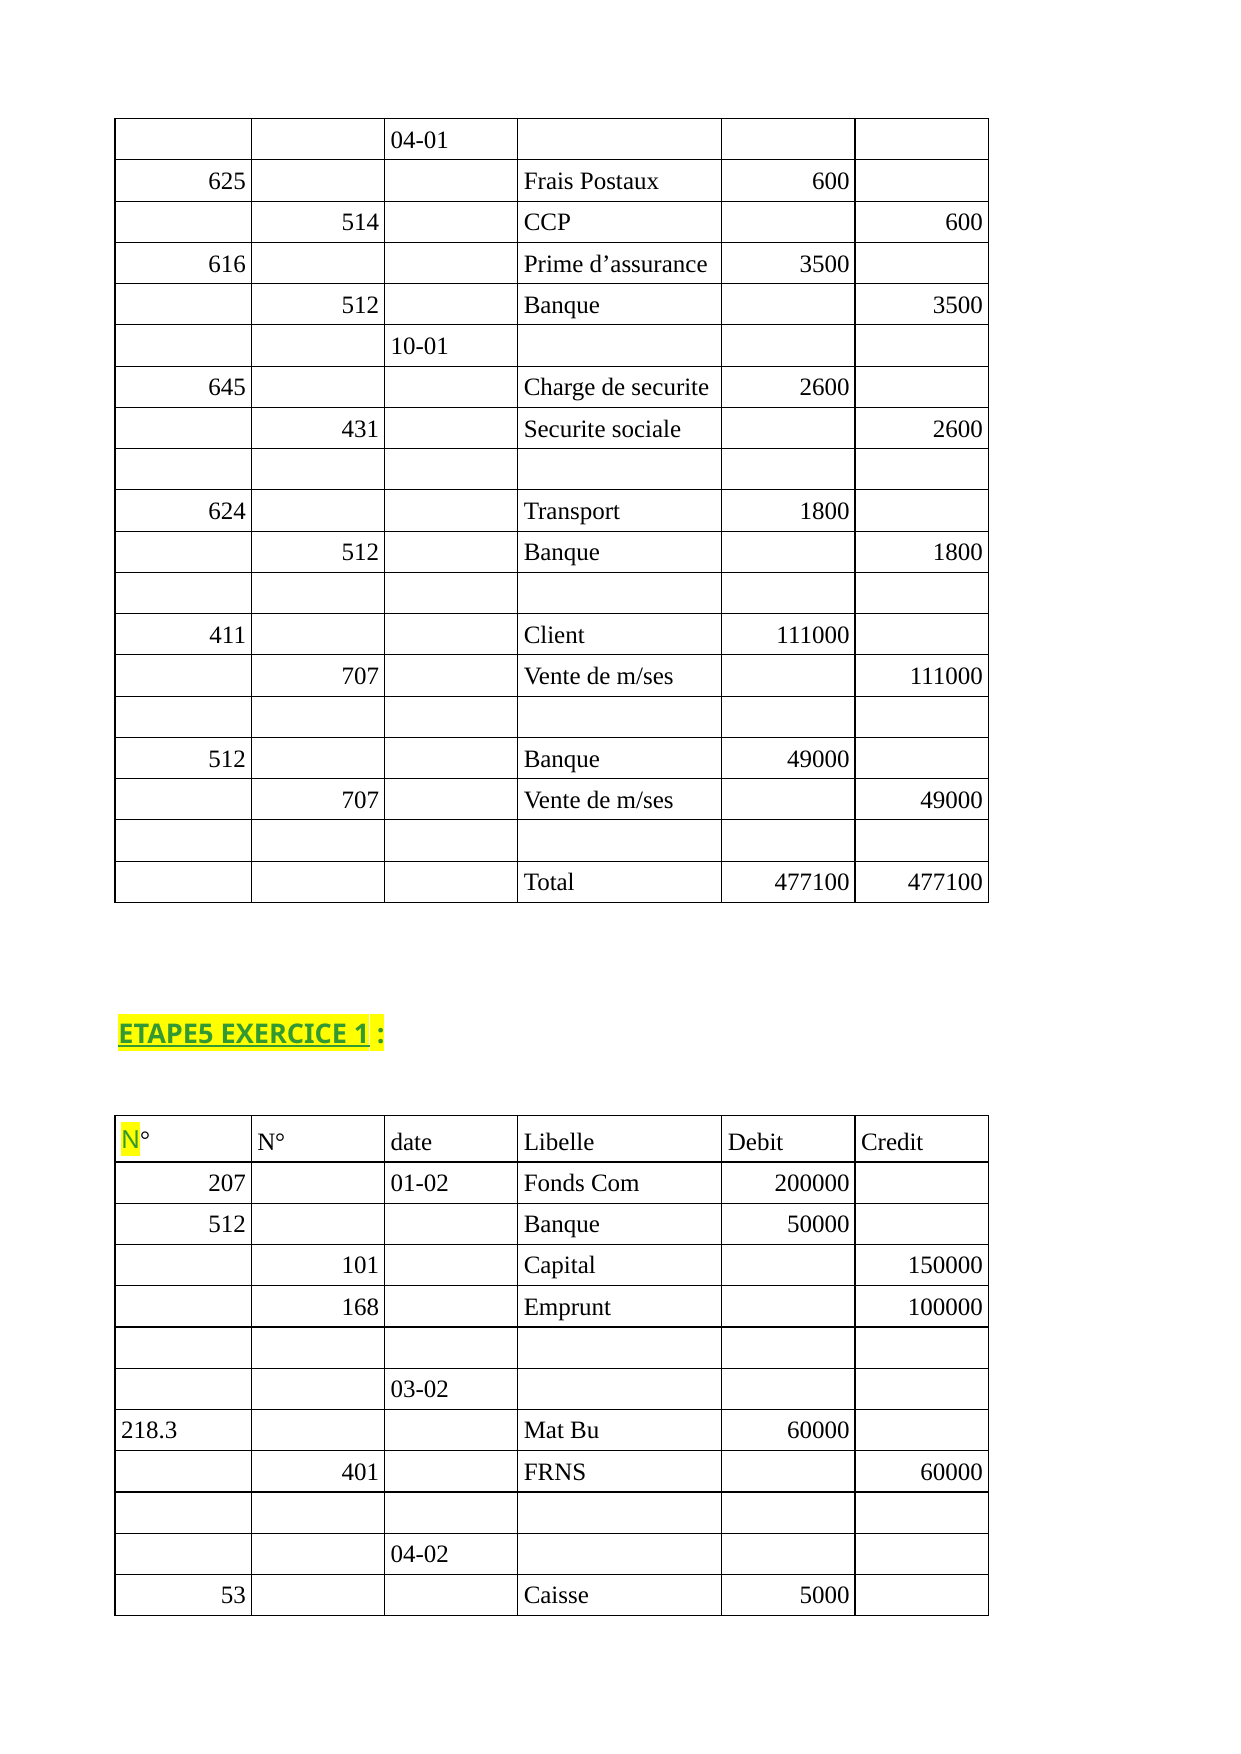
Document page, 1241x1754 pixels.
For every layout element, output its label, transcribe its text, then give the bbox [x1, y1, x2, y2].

table_cell [116, 449, 251, 489]
table_cell [518, 449, 721, 489]
table_header N° [252, 1116, 384, 1161]
table_cell [252, 1575, 384, 1615]
table_cell [385, 367, 517, 407]
table_cell 04-01 [385, 119, 517, 159]
table_cell [856, 1163, 988, 1203]
table_cell 168 [252, 1286, 384, 1326]
table_cell 600 [856, 202, 988, 242]
table_cell 01-02 [385, 1163, 517, 1203]
table_cell [116, 119, 251, 159]
table_cell 150000 [856, 1245, 988, 1285]
table_cell Client [518, 614, 721, 654]
table_cell [252, 1328, 384, 1368]
table_cell Frais Postaux [518, 160, 721, 201]
table_cell [252, 862, 384, 902]
table_cell [116, 1534, 251, 1574]
table_cell [385, 697, 517, 737]
table_cell [856, 1575, 988, 1615]
table_cell 3500 [722, 243, 854, 283]
table_cell [518, 1534, 721, 1574]
table_cell 3500 [856, 284, 988, 324]
table_cell [856, 243, 988, 283]
table_cell [722, 1286, 854, 1326]
table_cell 60000 [856, 1451, 988, 1491]
table_cell [722, 697, 854, 737]
table_cell [252, 738, 384, 778]
table_cell [856, 1534, 988, 1574]
table_cell 600 [722, 160, 854, 201]
table_cell Emprunt [518, 1286, 721, 1326]
table_cell Banque [518, 532, 721, 572]
table_cell [252, 820, 384, 861]
table_cell [722, 325, 854, 366]
table_cell 477100 [856, 862, 988, 902]
table_cell [518, 1369, 721, 1409]
table_cell [856, 820, 988, 861]
table_cell 1800 [722, 490, 854, 531]
table_cell [385, 862, 517, 902]
table_cell [252, 367, 384, 407]
table_cell [385, 490, 517, 531]
table_cell [722, 1493, 854, 1533]
table_cell [116, 408, 251, 448]
table_cell [722, 532, 854, 572]
table_cell 707 [252, 779, 384, 819]
table_cell 616 [116, 243, 251, 283]
table_cell 624 [116, 490, 251, 531]
table_cell [252, 243, 384, 283]
table_cell [856, 490, 988, 531]
table_header N° [116, 1116, 251, 1161]
table_cell [252, 490, 384, 531]
table_cell [116, 573, 251, 613]
table_cell [116, 862, 251, 902]
table_cell 431 [252, 408, 384, 448]
table_cell [722, 573, 854, 613]
table_cell Capital [518, 1245, 721, 1285]
table_cell [518, 820, 721, 861]
table_cell [385, 1245, 517, 1285]
table_cell 111000 [722, 614, 854, 654]
table_header Credit [856, 1116, 988, 1161]
table_cell [385, 573, 517, 613]
table_cell Fonds Com [518, 1163, 721, 1203]
table_cell 512 [116, 1204, 251, 1244]
table_cell 512 [252, 532, 384, 572]
table_cell 111000 [856, 655, 988, 696]
table_cell [722, 284, 854, 324]
table_cell 707 [252, 655, 384, 696]
table_cell [722, 119, 854, 159]
table_cell [252, 1534, 384, 1574]
table_cell 512 [252, 284, 384, 324]
table_cell [385, 779, 517, 819]
table_cell [856, 449, 988, 489]
table_cell [252, 697, 384, 737]
table_cell [116, 1369, 251, 1409]
table_cell [856, 738, 988, 778]
table_cell [116, 1286, 251, 1326]
table_cell [722, 820, 854, 861]
table_cell 60000 [722, 1410, 854, 1450]
table_cell [252, 119, 384, 159]
table_cell Banque [518, 738, 721, 778]
table_cell [856, 1493, 988, 1533]
table_cell [385, 655, 517, 696]
table_cell [856, 160, 988, 201]
table_cell [385, 738, 517, 778]
table_cell [856, 573, 988, 613]
table_cell [385, 449, 517, 489]
table_cell [385, 1493, 517, 1533]
table_cell 101 [252, 1245, 384, 1285]
table_cell [722, 1451, 854, 1491]
table_cell [116, 1451, 251, 1491]
table_cell [518, 325, 721, 366]
table_cell Vente de m/ses [518, 779, 721, 819]
table_cell [385, 1328, 517, 1368]
table_cell CCP [518, 202, 721, 242]
table_cell 2600 [856, 408, 988, 448]
table_cell [116, 655, 251, 696]
table_cell FRNS [518, 1451, 721, 1491]
table_cell [518, 573, 721, 613]
table_cell [385, 284, 517, 324]
table_cell 200000 [722, 1163, 854, 1203]
table_cell [252, 573, 384, 613]
table_cell [856, 1369, 988, 1409]
table_cell [385, 1410, 517, 1450]
table_cell [385, 1204, 517, 1244]
table_cell [385, 820, 517, 861]
table_cell Caisse [518, 1575, 721, 1615]
table_cell [116, 325, 251, 366]
table_cell [518, 119, 721, 159]
table_cell 2600 [722, 367, 854, 407]
table_cell 100000 [856, 1286, 988, 1326]
table_cell [116, 1493, 251, 1533]
table_cell Prime d’assurance [518, 243, 721, 283]
table_cell 218.3 [116, 1410, 251, 1450]
table_cell 1800 [856, 532, 988, 572]
table_cell [856, 1328, 988, 1368]
table_cell [385, 160, 517, 201]
table_cell [385, 1575, 517, 1615]
table_cell [722, 1245, 854, 1285]
table_cell 207 [116, 1163, 251, 1203]
table_cell [252, 1493, 384, 1533]
table_cell [252, 1410, 384, 1450]
table_cell [385, 614, 517, 654]
table_cell 625 [116, 160, 251, 201]
table_cell 50000 [722, 1204, 854, 1244]
table_cell [385, 243, 517, 283]
table_cell Vente de m/ses [518, 655, 721, 696]
table_cell 5000 [722, 1575, 854, 1615]
table_cell [116, 1245, 251, 1285]
table_cell 512 [116, 738, 251, 778]
table_cell [722, 202, 854, 242]
table_cell [722, 779, 854, 819]
table_cell [252, 1369, 384, 1409]
table_cell Mat Bu [518, 1410, 721, 1450]
table_cell 514 [252, 202, 384, 242]
table_cell [252, 449, 384, 489]
subtitle ETAPE5 Exercice 1 : [118, 1014, 1122, 1051]
table_cell [518, 697, 721, 737]
table_header Debit [722, 1116, 854, 1161]
table_cell [116, 820, 251, 861]
table_cell [116, 202, 251, 242]
table_header Libelle [518, 1116, 721, 1161]
table_cell 49000 [856, 779, 988, 819]
table_cell [385, 1286, 517, 1326]
table_cell [116, 779, 251, 819]
table_cell [252, 1204, 384, 1244]
table_cell 411 [116, 614, 251, 654]
table_cell Banque [518, 284, 721, 324]
table_cell [385, 202, 517, 242]
table_cell [518, 1493, 721, 1533]
table_cell [252, 325, 384, 366]
table_cell 477100 [722, 862, 854, 902]
table_header date [385, 1116, 517, 1161]
table_cell 04-02 [385, 1534, 517, 1574]
table_cell [856, 697, 988, 737]
table_cell 401 [252, 1451, 384, 1491]
table_cell [856, 367, 988, 407]
table_cell [722, 1328, 854, 1368]
table_cell [856, 1410, 988, 1450]
table_cell 10-01 [385, 325, 517, 366]
table_cell [252, 614, 384, 654]
table_cell Securite sociale [518, 408, 721, 448]
table_cell [856, 325, 988, 366]
table_cell [722, 655, 854, 696]
table_cell [856, 1204, 988, 1244]
table_cell 49000 [722, 738, 854, 778]
table_cell Transport [518, 490, 721, 531]
table_cell [722, 1369, 854, 1409]
table_cell Total [518, 862, 721, 902]
table_cell [722, 449, 854, 489]
table_cell [252, 1163, 384, 1203]
table_cell [116, 1328, 251, 1368]
table_cell [252, 160, 384, 201]
table_cell [116, 284, 251, 324]
table_cell [116, 532, 251, 572]
table_cell Banque [518, 1204, 721, 1244]
table_cell [385, 1451, 517, 1491]
table_cell [518, 1328, 721, 1368]
table_cell [856, 119, 988, 159]
table_cell 53 [116, 1575, 251, 1615]
table_cell [856, 614, 988, 654]
table_cell [385, 532, 517, 572]
table_cell [116, 697, 251, 737]
table_cell 03-02 [385, 1369, 517, 1409]
table_cell Charge de securite [518, 367, 721, 407]
table_cell [722, 408, 854, 448]
table_cell 645 [116, 367, 251, 407]
table_cell [385, 408, 517, 448]
table_cell [722, 1534, 854, 1574]
